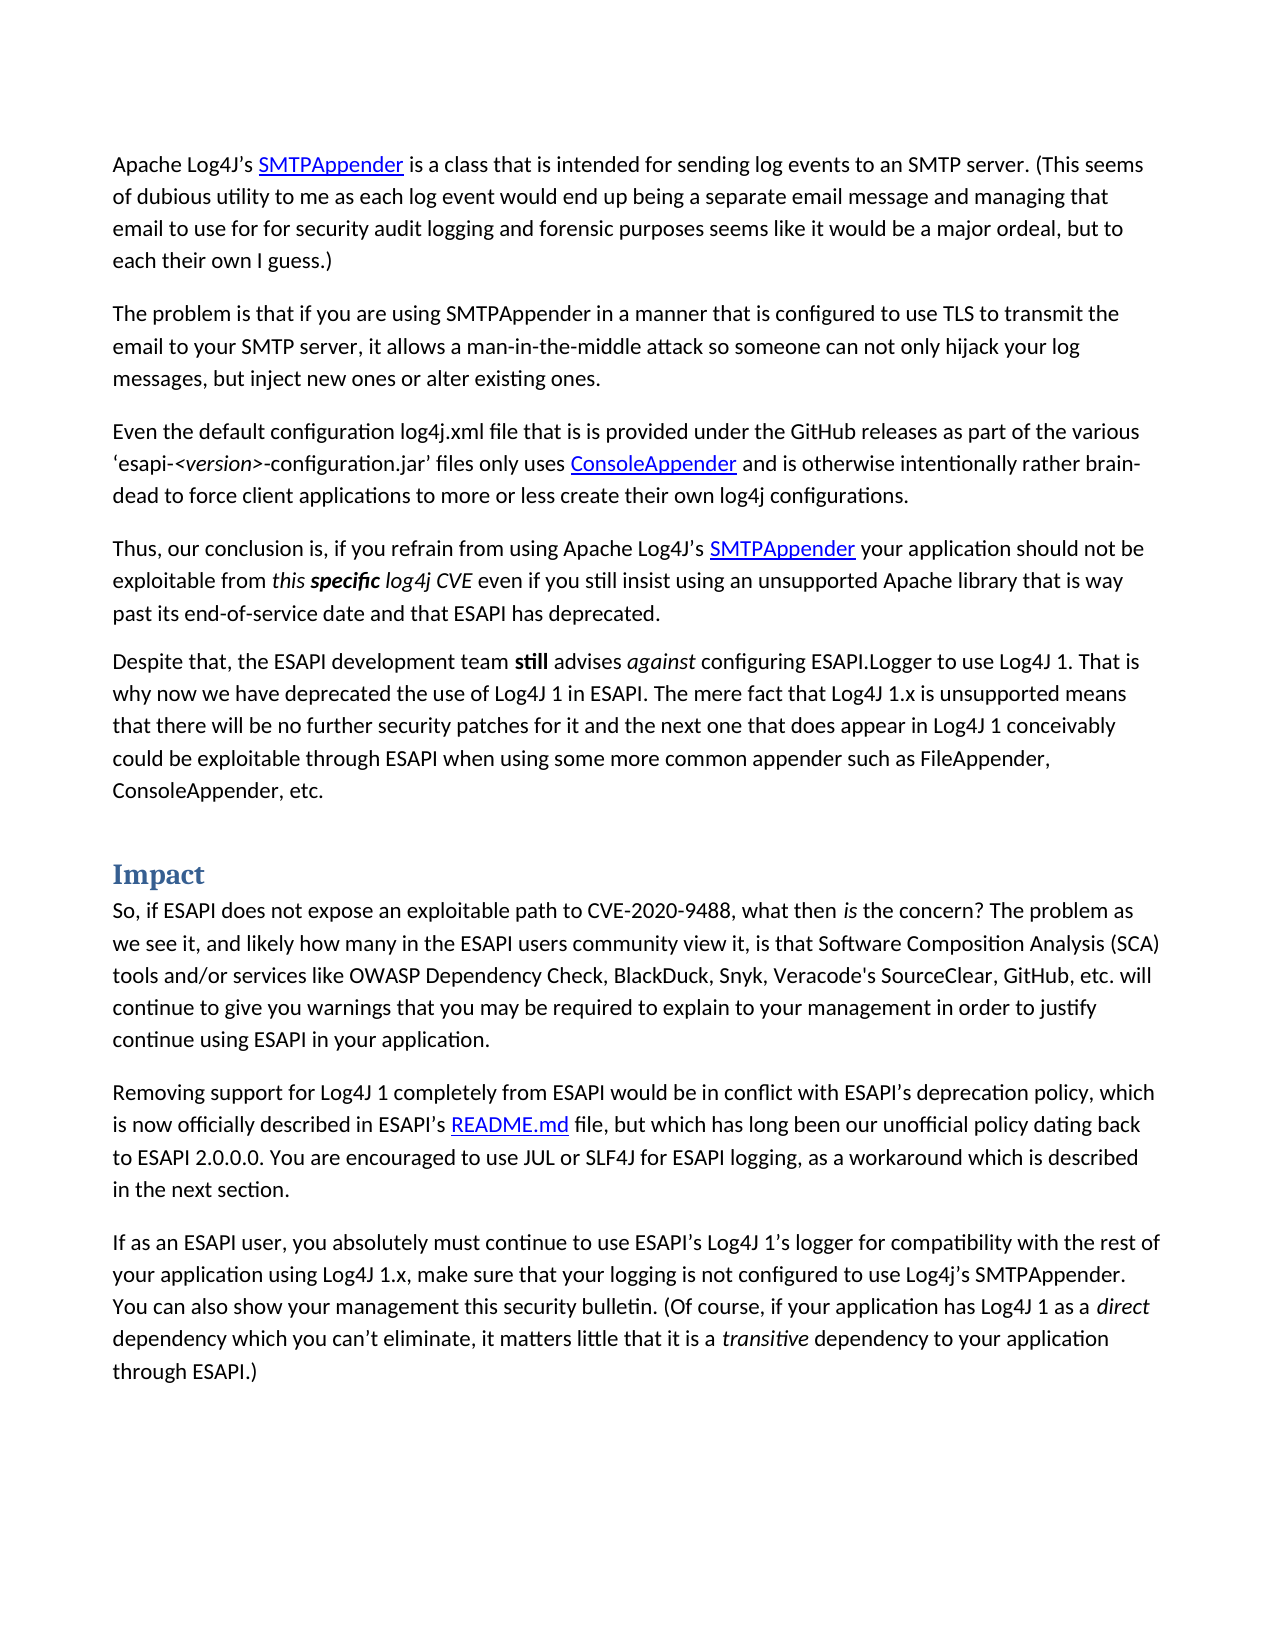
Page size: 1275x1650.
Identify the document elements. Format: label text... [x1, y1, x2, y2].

subtitle Impact [112, 858, 1162, 892]
text Even the default configuration log4j.xml file that is is provided under the GitHub releases as part of the various ‘esapi-<version>-configuration.jar’ files only uses ConsoleAppender and is otherwise intentionally rather brain-dead to force client applications to more or less create their own log4j configurations. [112, 417, 1162, 509]
text Thus, our conclusion is, if you refrain from using Apache Log4J’s SMTPAppender your application should not be exploitable from this specific log4j CVE even if you still insist using an unsupported Apache library that is way past its end-of-service date and that ESAPI has deprecated. [112, 534, 1162, 627]
text Despite that, the ESAPI development team still advises against configuring ESAPI.Logger to use Log4J 1. That is why now we have deprecated the use of Log4J 1 in ESAPI. The mere fact that Log4J 1.x is unsupported means that there will be no further security patches for it and the next one that does appear in Log4J 1 conceivably could be exploitable through ESAPI when using some more common appender such as FileAppender, ConsoleAppender, etc. [112, 647, 1162, 804]
text So, if ESAPI does not expose an exploitable path to CVE-2020-9488, what then is the concern? The problem as we see it, and likely how many in the ESAPI users community view it, is that Software Composition Analysis (SCA) tools and/or services like OWASP Dependency Check, BlackDuck, Snyk, Veracode's SourceClear, GitHub, etc. will continue to give you warnings that you may be required to explain to your management in order to justify continue using ESAPI in your application. [112, 897, 1162, 1053]
text Removing support for Log4J 1 completely from ESAPI would be in conflict with ESAPI’s deprecation policy, which is now officially described in ESAPI’s README.md file, but which has long been our unofficial policy dating back to ESAPI 2.0.0.0. You are encouraged to use JUL or SLF4J for ESAPI logging, as a workaround which is described in the next section. [112, 1078, 1162, 1203]
text Apache Log4J’s SMTPAppender is a class that is intended for sending log events to an SMTP server. (This seems of dubious utility to me as each log event would end up being a separate email message and managing that email to use for for security audit logging and forensic purposes seems like it would be a major ordeal, but to each their own I guess.) [112, 150, 1162, 274]
text The problem is that if you are using SMTPAppender in a manner that is configured to use TLS to transmit the email to your SMTP server, it allows a man-in-the-middle attack so someone can not only hijack your log messages, but inject new ones or alter existing ones. [112, 299, 1162, 392]
text If as an ESAPI user, you absolutely must continue to use ESAPI’s Log4J 1’s logger for compatibility with the rest of your application using Log4J 1.x, make sure that your logging is not configured to use Log4j’s SMTPAppender. You can also show your management this security bulletin. (Of course, if your application has Log4J 1 as a direct dependency which you can’t eliminate, it matters little that it is a transitive dependency to your application through ESAPI.) [112, 1228, 1162, 1385]
